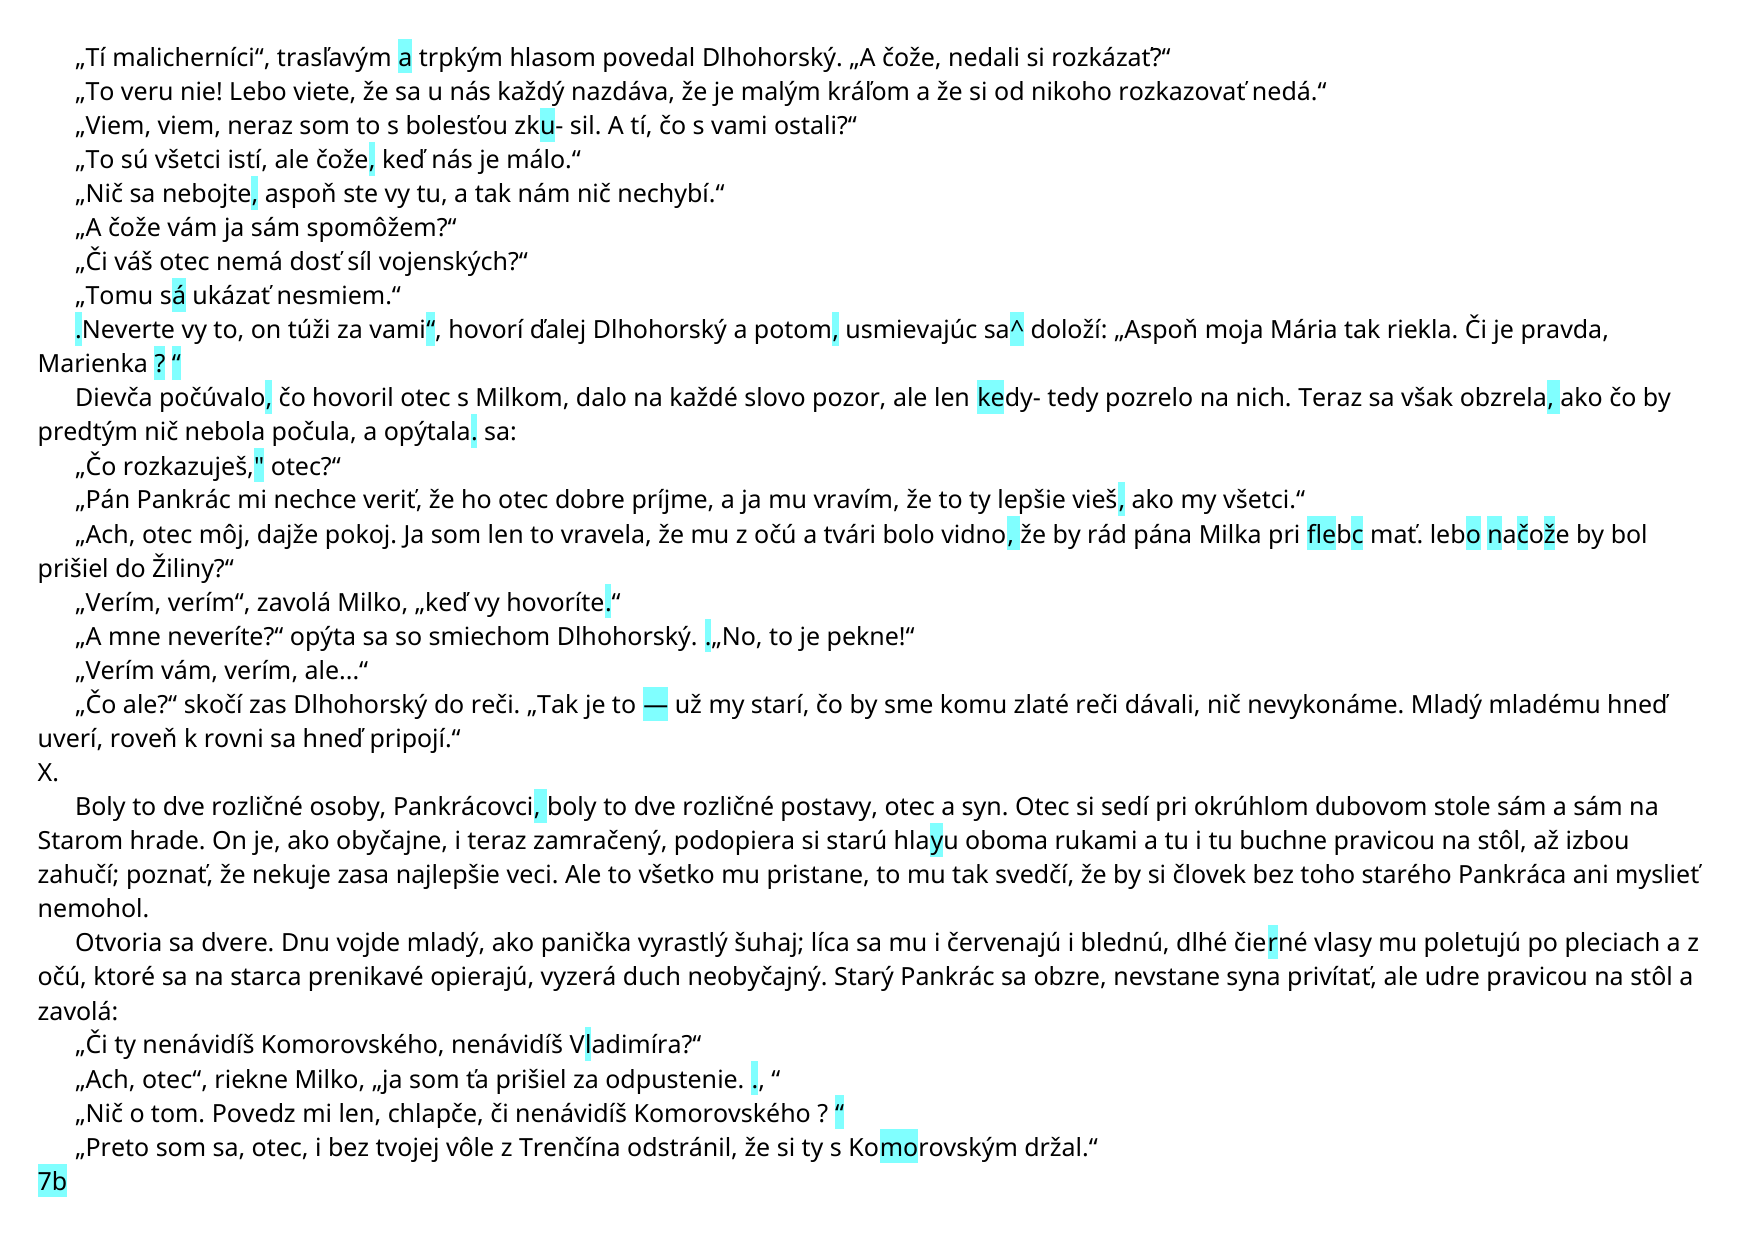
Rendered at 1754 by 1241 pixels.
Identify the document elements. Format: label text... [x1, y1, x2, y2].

text „Ach, otec môj, dajže pokoj. Ja som len to vravela, že mu z očú a tvári bolo vidno, že by rád pána Milka pri flebc mať. lebo načože by bol prišiel do Žiliny?“ [37, 516, 1716, 584]
text „Tomu sá ukázať nesmiem.“ [37, 278, 1716, 312]
text „A čože vám ja sám spomôžem?“ [37, 210, 1716, 244]
text Boly to dve rozličné osoby, Pankrácovci, boly to dve rozličné postavy, otec a syn. Otec si sedí pri okrúhlom dubovom stole sám a sám na Starom hrade. On je, ako obyčajne, i teraz zamračený, podopiera si starú hlayu oboma rukami a tu i tu buchne pravicou na stôl, až izbou zahučí; poznať, že nekuje zasa najlepšie veci. Ale to všetko mu pristane, to mu tak svedčí, že by si človek bez toho starého Pankráca ani myslieť nemohol. [37, 789, 1716, 925]
text „Čo ale?“ skočí zas Dlhohorský do reči. „Tak je to — už my starí, čo by sme komu zlaté reči dávali, nič nevykonáme. Mladý mladému hneď uverí, roveň k rovni sa hneď pripojí.“ [37, 687, 1716, 755]
text Dievča počúvalo, čo hovoril otec s Milkom, dalo na každé slovo pozor, ale len kedy- tedy pozrelo na nich. Teraz sa však obzrela, ako čo by predtým nič nebola počula, a opýtala. sa: [37, 380, 1716, 448]
text „A mne neveríte?“ opýta sa so smiechom Dlhohorský. .„No, to je pekne!“ [37, 618, 1716, 652]
text 7b [37, 1163, 1716, 1197]
text „Viem, viem, neraz som to s bolesťou zku- sil. A tí, čo s vami ostali?“ [37, 107, 1716, 142]
text .Neverte vy to, on túži za vami“, hovorí ďalej Dlhohorský a potom, usmievajúc sa^ doloží: „Aspoň moja Mária tak riekla. Či je pravda, Marienka ? “ [37, 312, 1716, 380]
text „Či ty nenávidíš Komorovského, nenávidíš Vladimíra?“ [37, 1027, 1716, 1061]
text „Nič sa nebojte, aspoň ste vy tu, a tak nám nič nechybí.“ [37, 176, 1716, 210]
text „Ach, otec“, riekne Milko, „ja som ťa prišiel za odpustenie. ., “ [37, 1061, 1716, 1095]
text „To sú všetci istí, ale čože, keď nás je málo.“ [37, 142, 1716, 176]
text „To veru nie! Lebo viete, že sa u nás každý nazdáva, že je malým kráľom a že si od nikoho rozkazovať nedá.“ [37, 73, 1716, 107]
text „Preto som sa, otec, i bez tvojej vôle z Trenčína odstránil, že si ty s Komorovským držal.“ [37, 1129, 1716, 1163]
text „Čo rozkazuješ," otec?“ [37, 448, 1716, 482]
text Otvoria sa dvere. Dnu vojde mladý, ako panička vyrastlý šuhaj; líca sa mu i červenajú i blednú, dlhé čierné vlasy mu poletujú po pleciach a z očú, ktoré sa na starca prenikavé opierajú, vyzerá duch neobyčajný. Starý Pankrác sa obzre, nevstane syna privítať, ale udre pravicou na stôl a zavolá: [37, 925, 1716, 1027]
text „Verím, verím“, zavolá Milko, „keď vy hovoríte.“ [37, 584, 1716, 618]
text „Verím vám, verím, ale...“ [37, 652, 1716, 687]
text „Pán Pankrác mi nechce veriť, že ho otec dobre príjme, a ja mu vravím, že to ty lepšie vieš, ako my všetci.“ [37, 482, 1716, 516]
text „Nič o tom. Povedz mi len, chlapče, či nenávidíš Komorovského ? “ [37, 1095, 1716, 1129]
text „Či váš otec nemá dosť síl vojenských?“ [37, 244, 1716, 278]
text X. [37, 755, 1716, 789]
text „Tí malicherníci“, trasľavým a trpkým hlasom povedal Dlhohorský. „A čože, nedali si rozkázať?“ [37, 39, 1716, 73]
